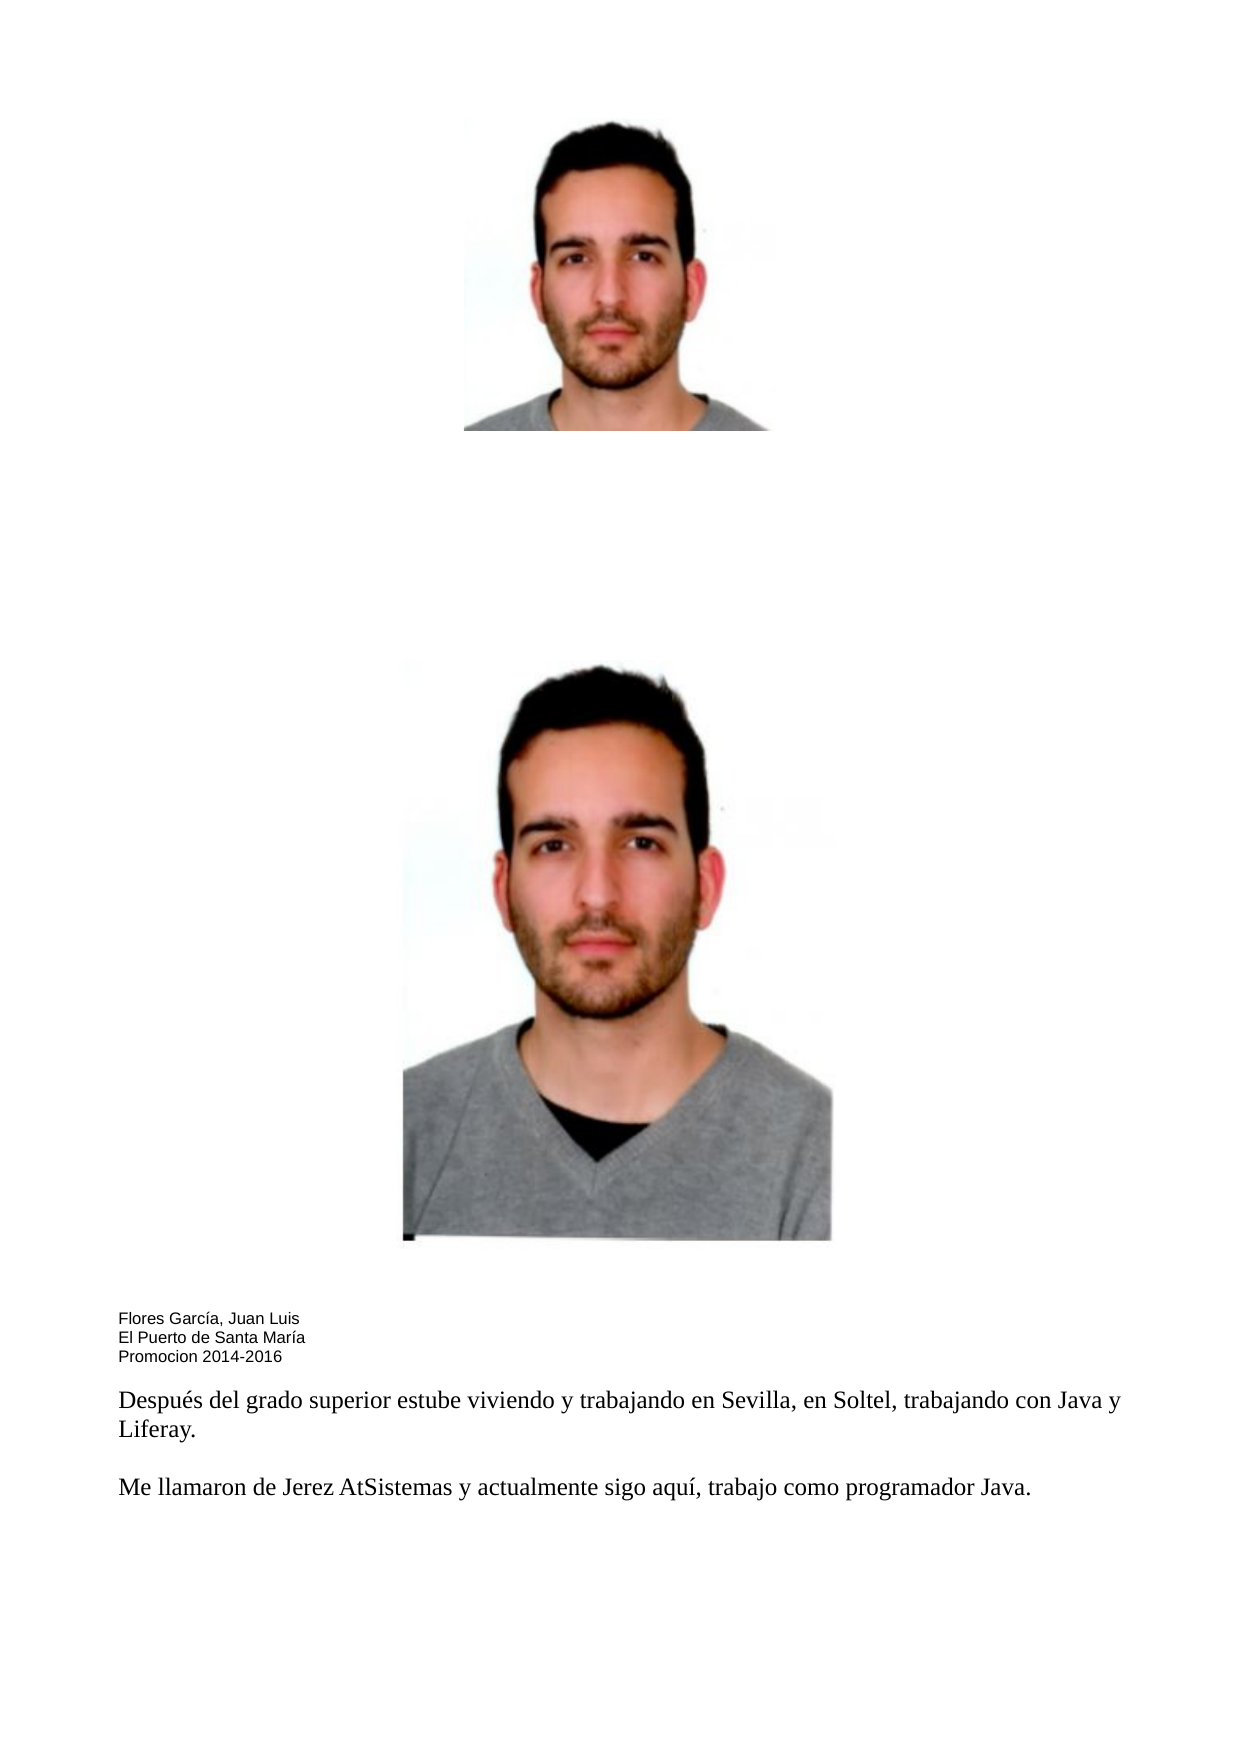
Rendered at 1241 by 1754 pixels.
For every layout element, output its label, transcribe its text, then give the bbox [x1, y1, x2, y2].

text Promocion 2014-2016 [118, 1347, 1122, 1366]
text Me llamaron de Jerez AtSistemas y actualmente sigo aquí, trabajo como programador Java. [118, 1472, 1122, 1500]
picture [372, 660, 868, 1252]
text Flores García, Juan Luis [118, 1309, 1122, 1328]
picture [463, 118, 777, 431]
text Después del grado superior estube viviendo y trabajando en Sevilla, en Soltel, trabajando con Java y Liferay. [118, 1385, 1122, 1443]
text El Puerto de Santa María [118, 1328, 1122, 1347]
